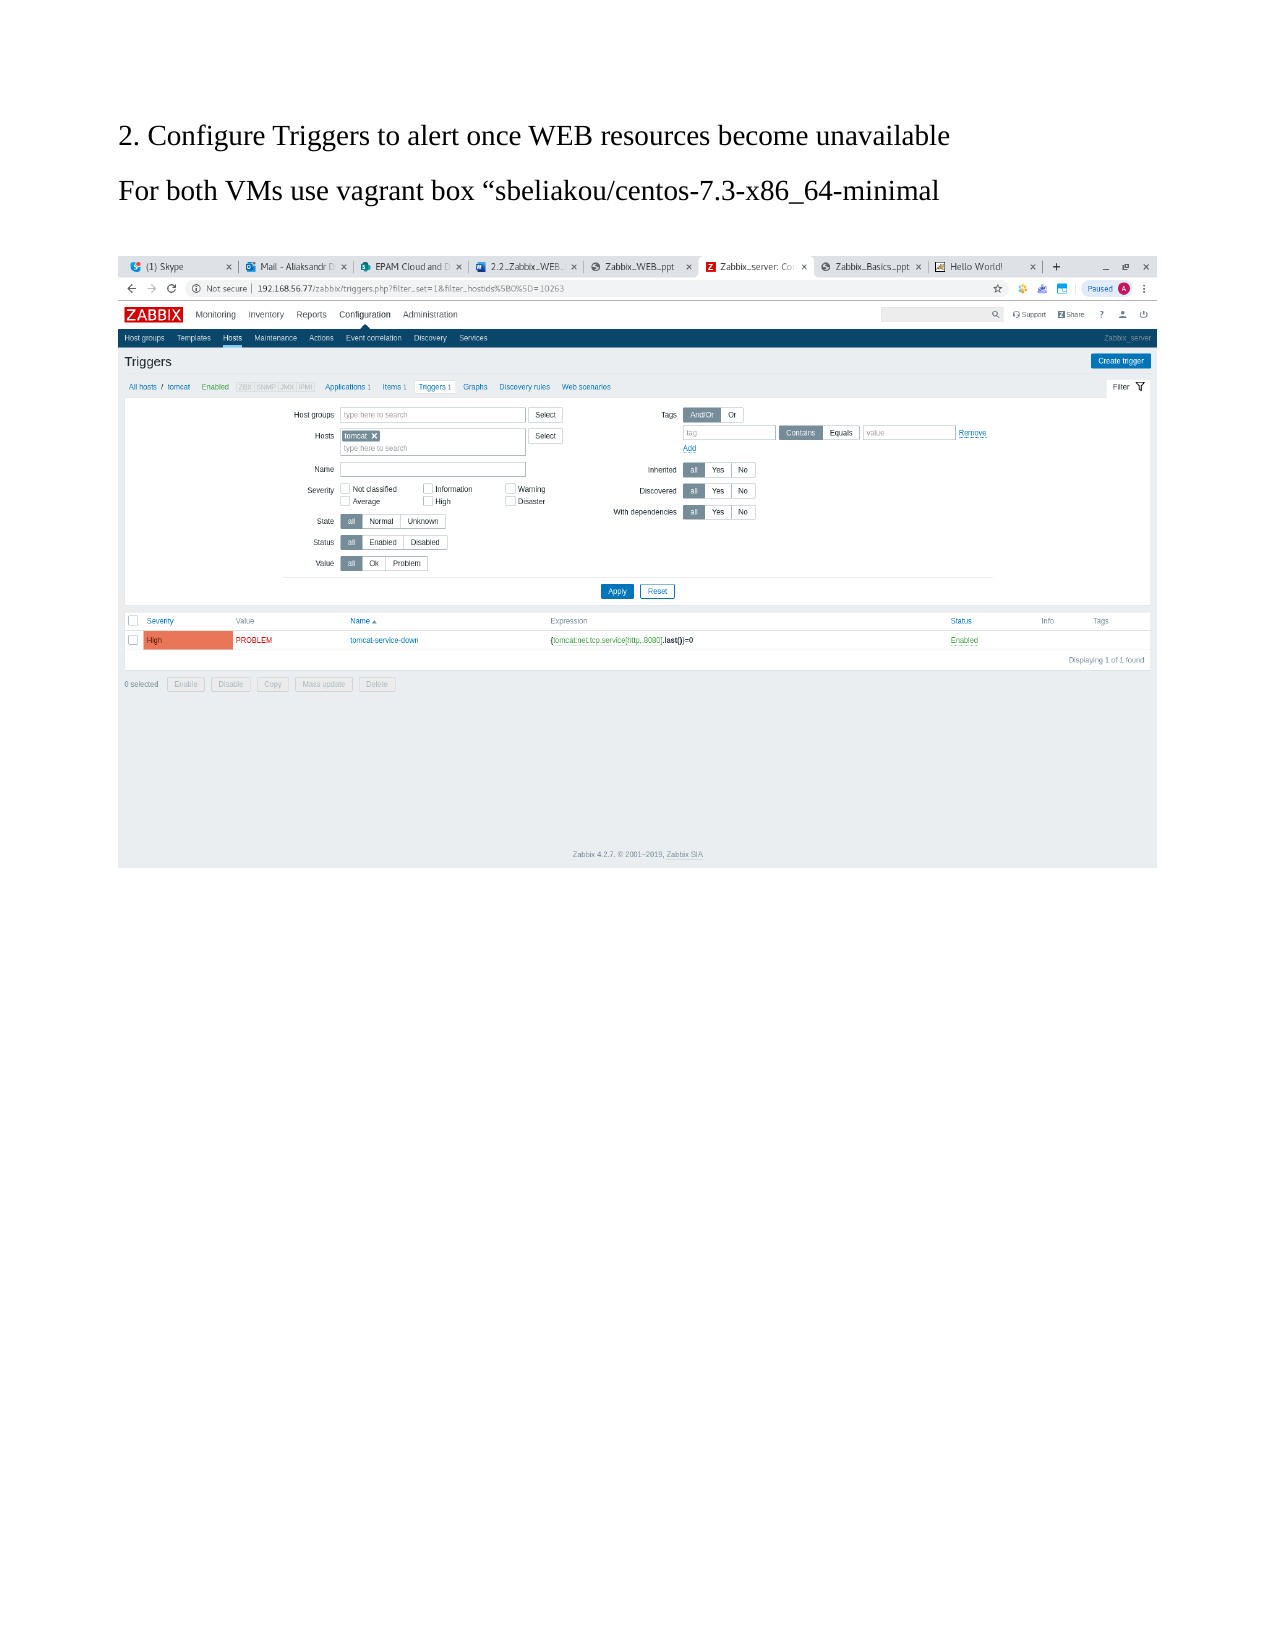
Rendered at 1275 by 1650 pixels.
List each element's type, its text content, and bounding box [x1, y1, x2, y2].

picture [118, 256, 1157, 868]
text 2. Configure Triggers to alert once WEB resources become unavailable [118, 118, 1157, 152]
text For both VMs use vagrant box “sbeliakou/centos-7.3-x86_64-minimal [118, 173, 1157, 206]
